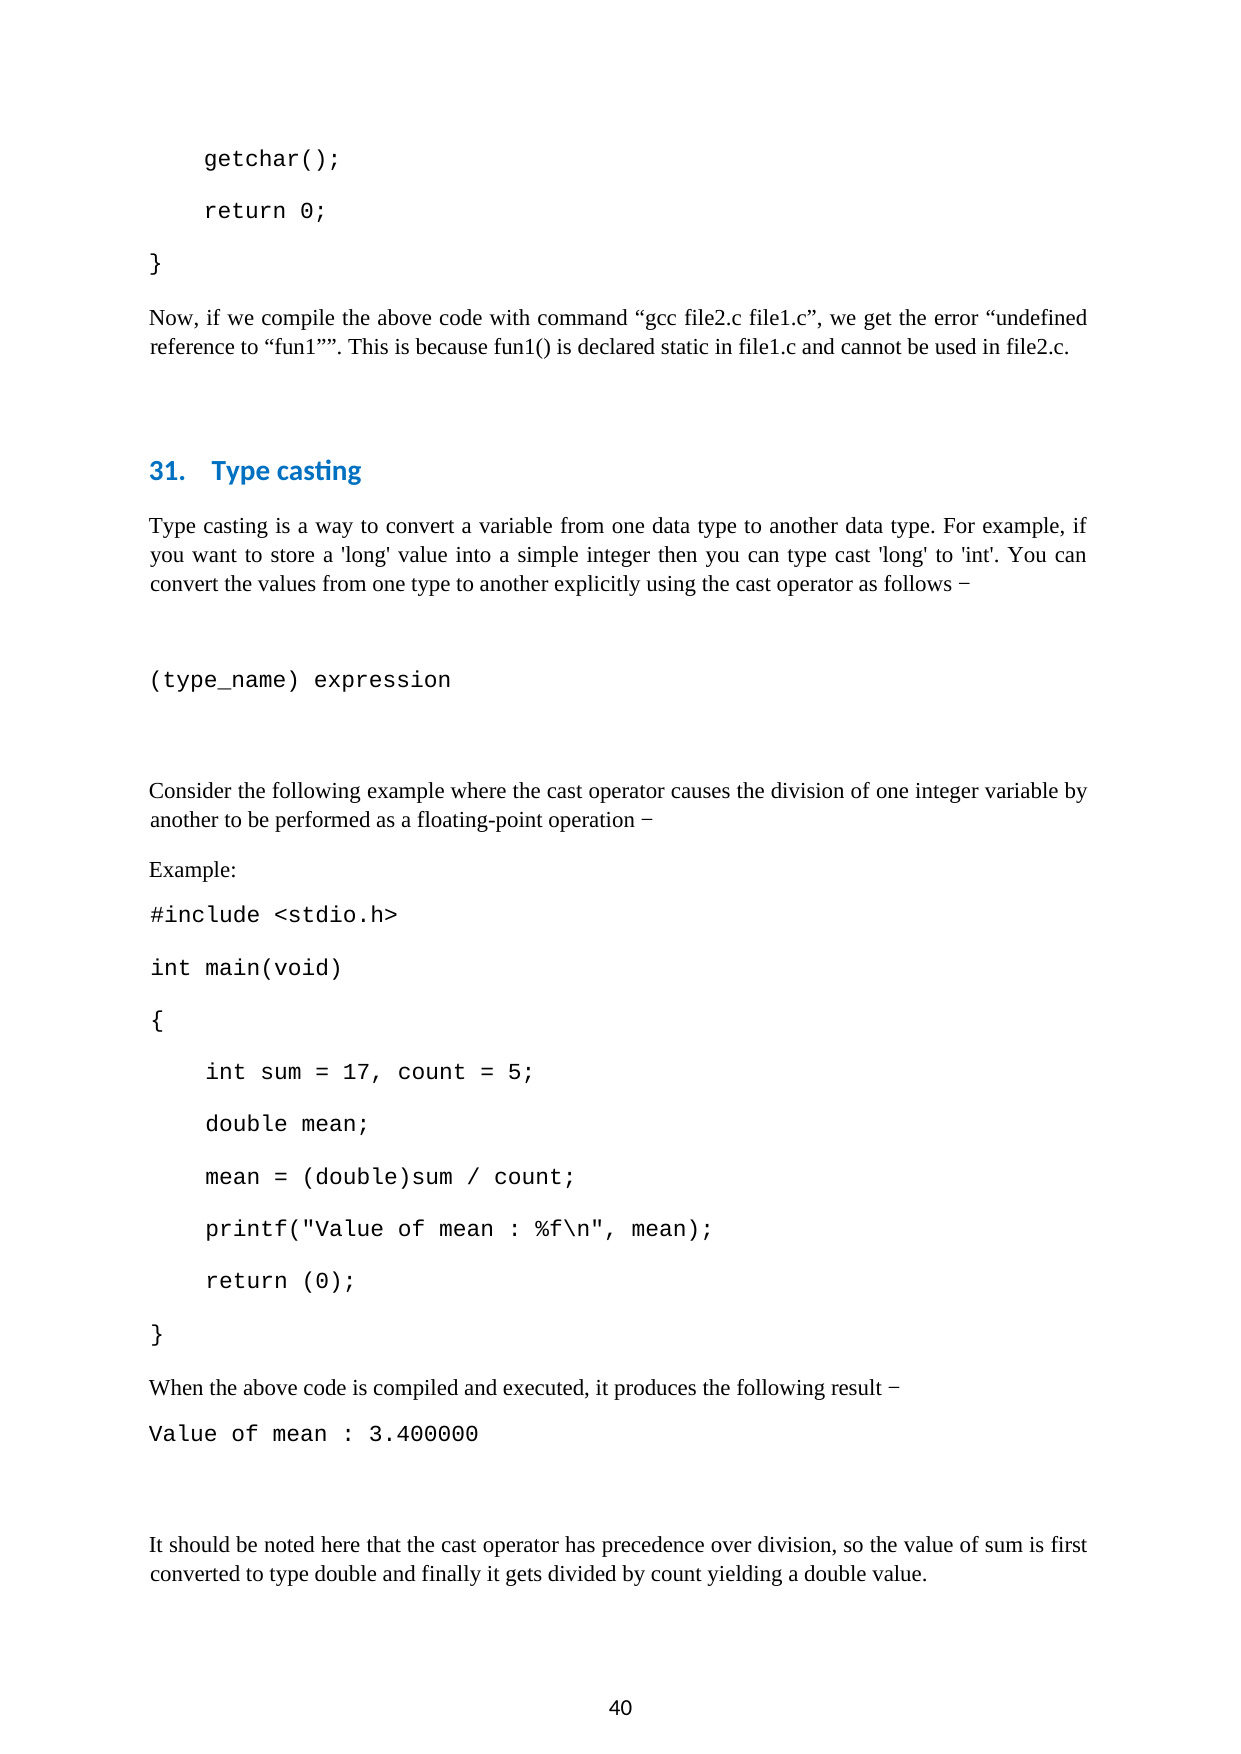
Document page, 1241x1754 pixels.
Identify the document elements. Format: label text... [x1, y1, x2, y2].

text mean = (double)sum / count; [150, 1165, 1090, 1191]
text Type casting is a way to convert a variable from one data type to another data type. For example, if you want to store a 'long' value into a simple integer then you can type cast 'long' to 'int'. You can convert the values from one type to another explicitly using the cast operator as follows − [149, 512, 1089, 596]
text return 0; [149, 199, 439, 225]
text When the above code is compiled and executed, it produces the following result − [149, 1374, 1089, 1401]
text return (0); [150, 1270, 1090, 1296]
text double mean; [150, 1113, 1090, 1139]
subtitle Type casting [149, 452, 1090, 488]
text (type_name) expression [149, 668, 1073, 694]
text } [150, 1322, 1090, 1348]
text getchar(); [149, 147, 439, 173]
text It should be noted here that the cast operator has precedence over division, so the value of sum is first converted to type double and finally it gets divided by count yielding a double value. [149, 1531, 1089, 1586]
text { [150, 1008, 1090, 1034]
text Value of mean : 3.400000 [149, 1422, 1073, 1448]
text #include <stdio.h> [150, 904, 1090, 929]
text printf("Value of mean : %f\n", mean); [150, 1217, 1090, 1243]
text } [149, 252, 439, 278]
text Example: [149, 856, 1089, 882]
text Consider the following example where the cast operator causes the division of one integer variable by another to be performed as a floating-point operation − [149, 777, 1089, 832]
text int sum = 17, count = 5; [150, 1061, 1090, 1086]
text int main(void) [150, 956, 1090, 982]
text Now, if we compile the above code with command “gcc file2.c file1.c”, we get the error “undefined reference to “fun1””. This is because fun1() is declared static in file1.c and cannot be used in file2.c. [149, 304, 1089, 359]
